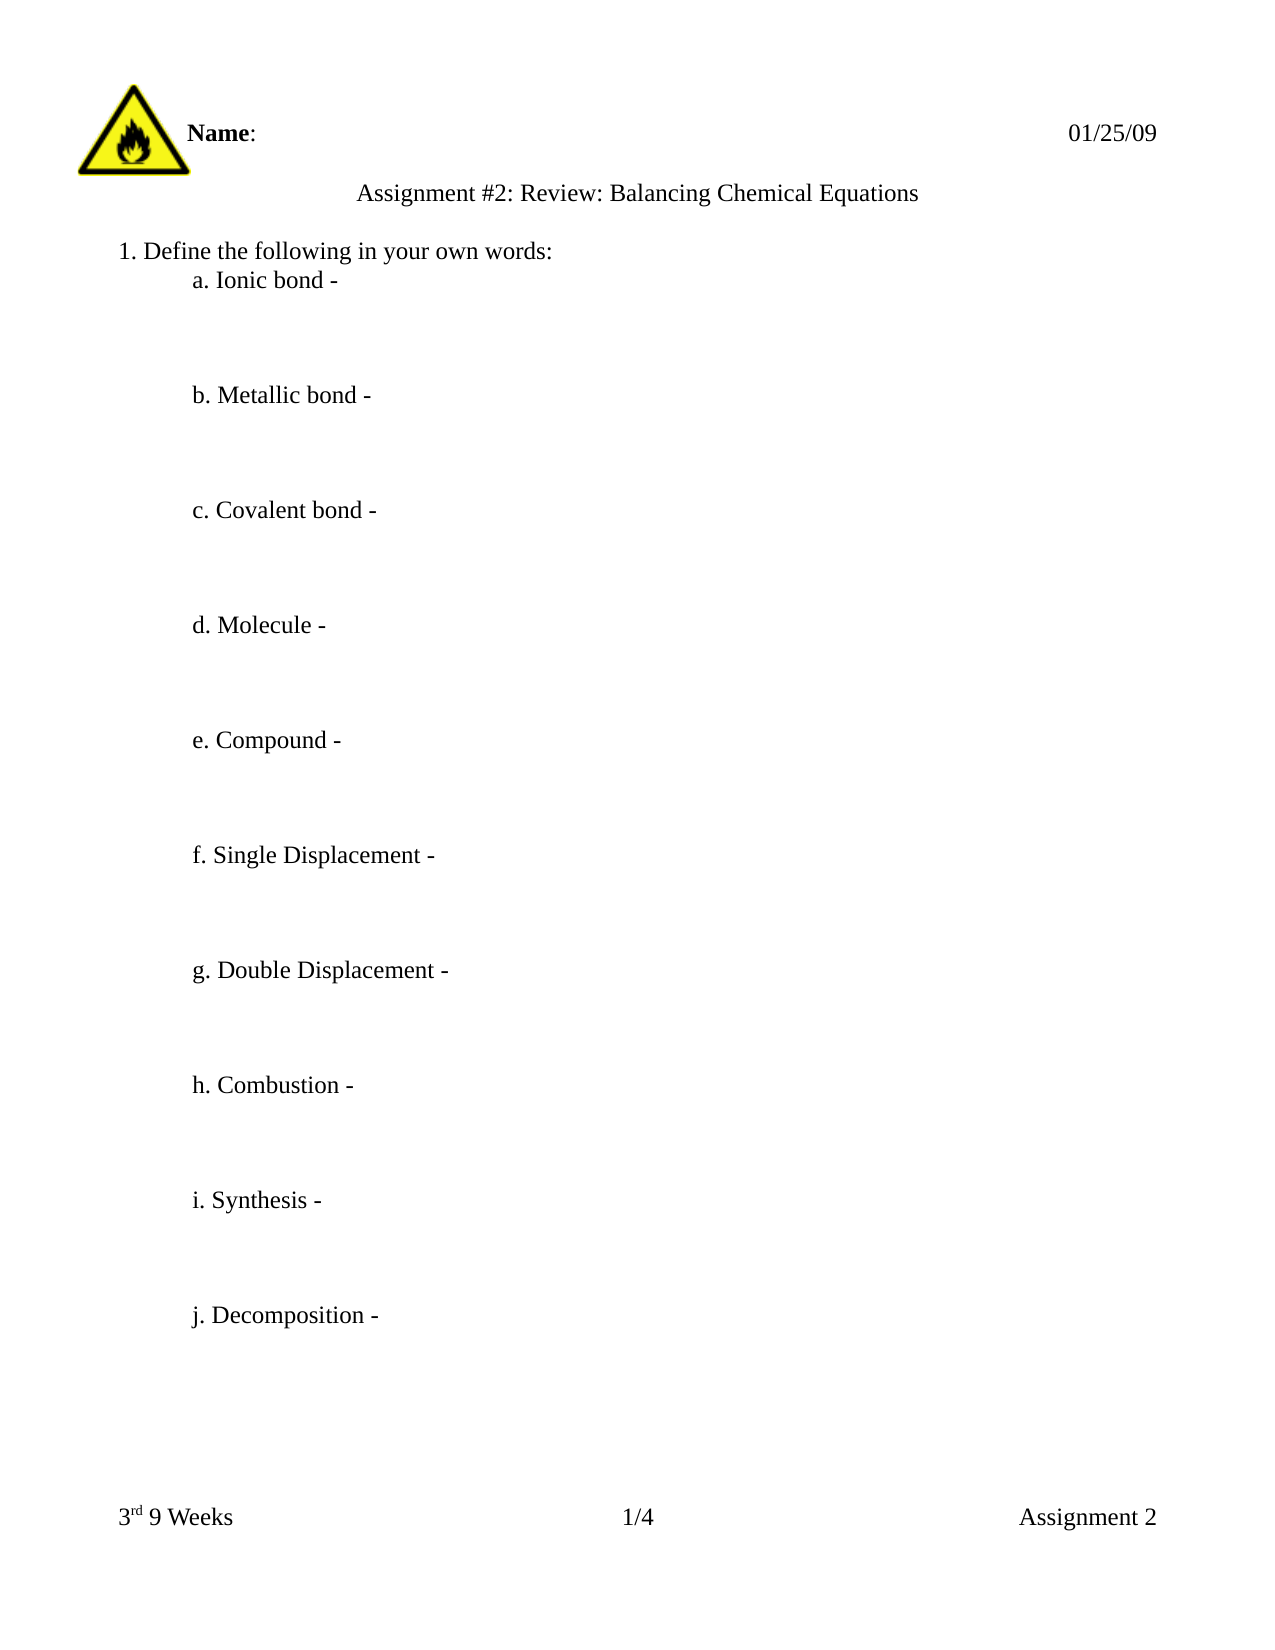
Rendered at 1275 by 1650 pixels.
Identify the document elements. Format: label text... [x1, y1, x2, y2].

text e. Compound - [118, 725, 1157, 753]
text i. Synthesis - [118, 1185, 1157, 1213]
text g. Double Displacement - [118, 955, 1157, 983]
text Assignment #2: Review: Balancing Chemical Equations [118, 178, 1157, 207]
text b. Metallic bond - [118, 380, 1157, 408]
text f. Single Displacement - [118, 840, 1157, 868]
text h. Combustion - [118, 1070, 1157, 1098]
text d. Molecule - [118, 610, 1157, 638]
text j. Decomposition - [118, 1300, 1157, 1328]
text c. Covalent bond - [118, 495, 1157, 523]
text 1. Define the following in your own words: [118, 236, 1157, 265]
text a. Ionic bond - [118, 265, 1157, 293]
picture [77, 84, 191, 176]
